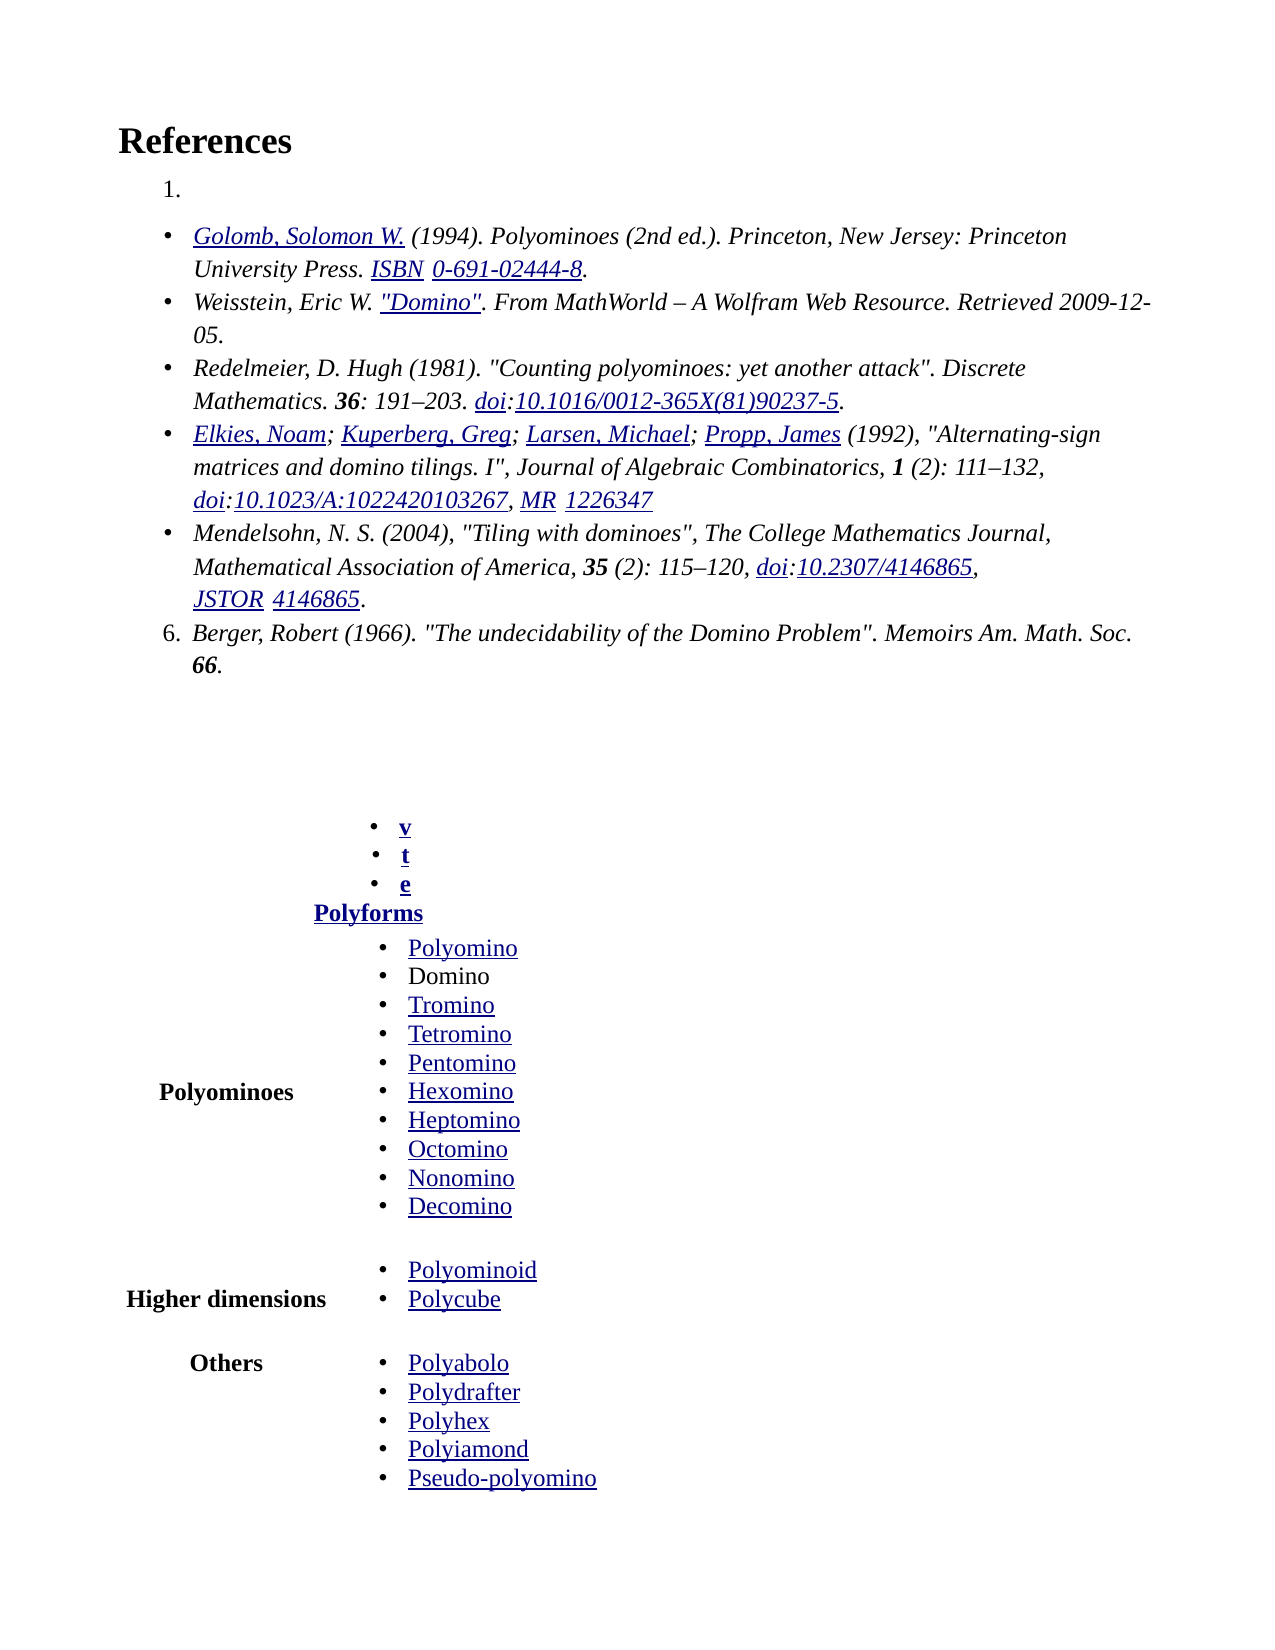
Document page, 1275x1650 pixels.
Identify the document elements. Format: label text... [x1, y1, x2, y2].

table_cell Polyabolo Polydrafter Polyhex Polyiamond Pseudo-polyomino Polystick [334, 1345, 618, 1495]
list Redelmeier, D. Hugh (1981). "Counting polyominoes: yet another attack". Discrete Mathematics. 36: 191–203. doi:10.1016/0012-365X(81)90237-5. [164, 353, 1157, 415]
table_cell Polyomino Domino Tromino Tetromino Pentomino Hexomino Heptomino Octomino Nonomino Decomino [334, 930, 618, 1252]
list Berger, Robert (1966). "The undecidability of the Domino Problem". Memoirs Am. Math. Soc. 66. [162, 618, 1157, 679]
list Golomb, Solomon W. (1994). Polyominoes (2nd ed.). Princeton, New Jersey: Princeton University Press. ISBN 0-691-02444-8. [164, 221, 1157, 283]
table_header v t e Polyforms [118, 809, 618, 930]
list Mendelsohn, N. S. (2004), "Tiling with dominoes", The College Mathematics Journal, Mathematical Association of America, 35 (2): 115–120, doi:10.2307/4146865, JSTOR 4146865. [164, 518, 1157, 613]
table_header [118, 698, 136, 709]
list Elkies, Noam; Kuperberg, Greg; Larsen, Michael; Propp, James (1992), "Alternating-sign matrices and domino tilings. I", Journal of Algebraic Combinatorics, 1 (2): 111–132, doi:10.1023/A:1022420103267, MR 1226347 [164, 419, 1157, 514]
subtitle References [118, 118, 1157, 161]
table_cell Polyominoid Polycube [334, 1253, 618, 1345]
table_cell Others [118, 1345, 334, 1495]
list Weisstein, Eric W. "Domino". From MathWorld – A Wolfram Web Resource. Retrieved 2009-12-05. [164, 287, 1157, 349]
table_cell Polyominoes [118, 930, 334, 1252]
table_cell Higher dimensions [118, 1253, 334, 1345]
